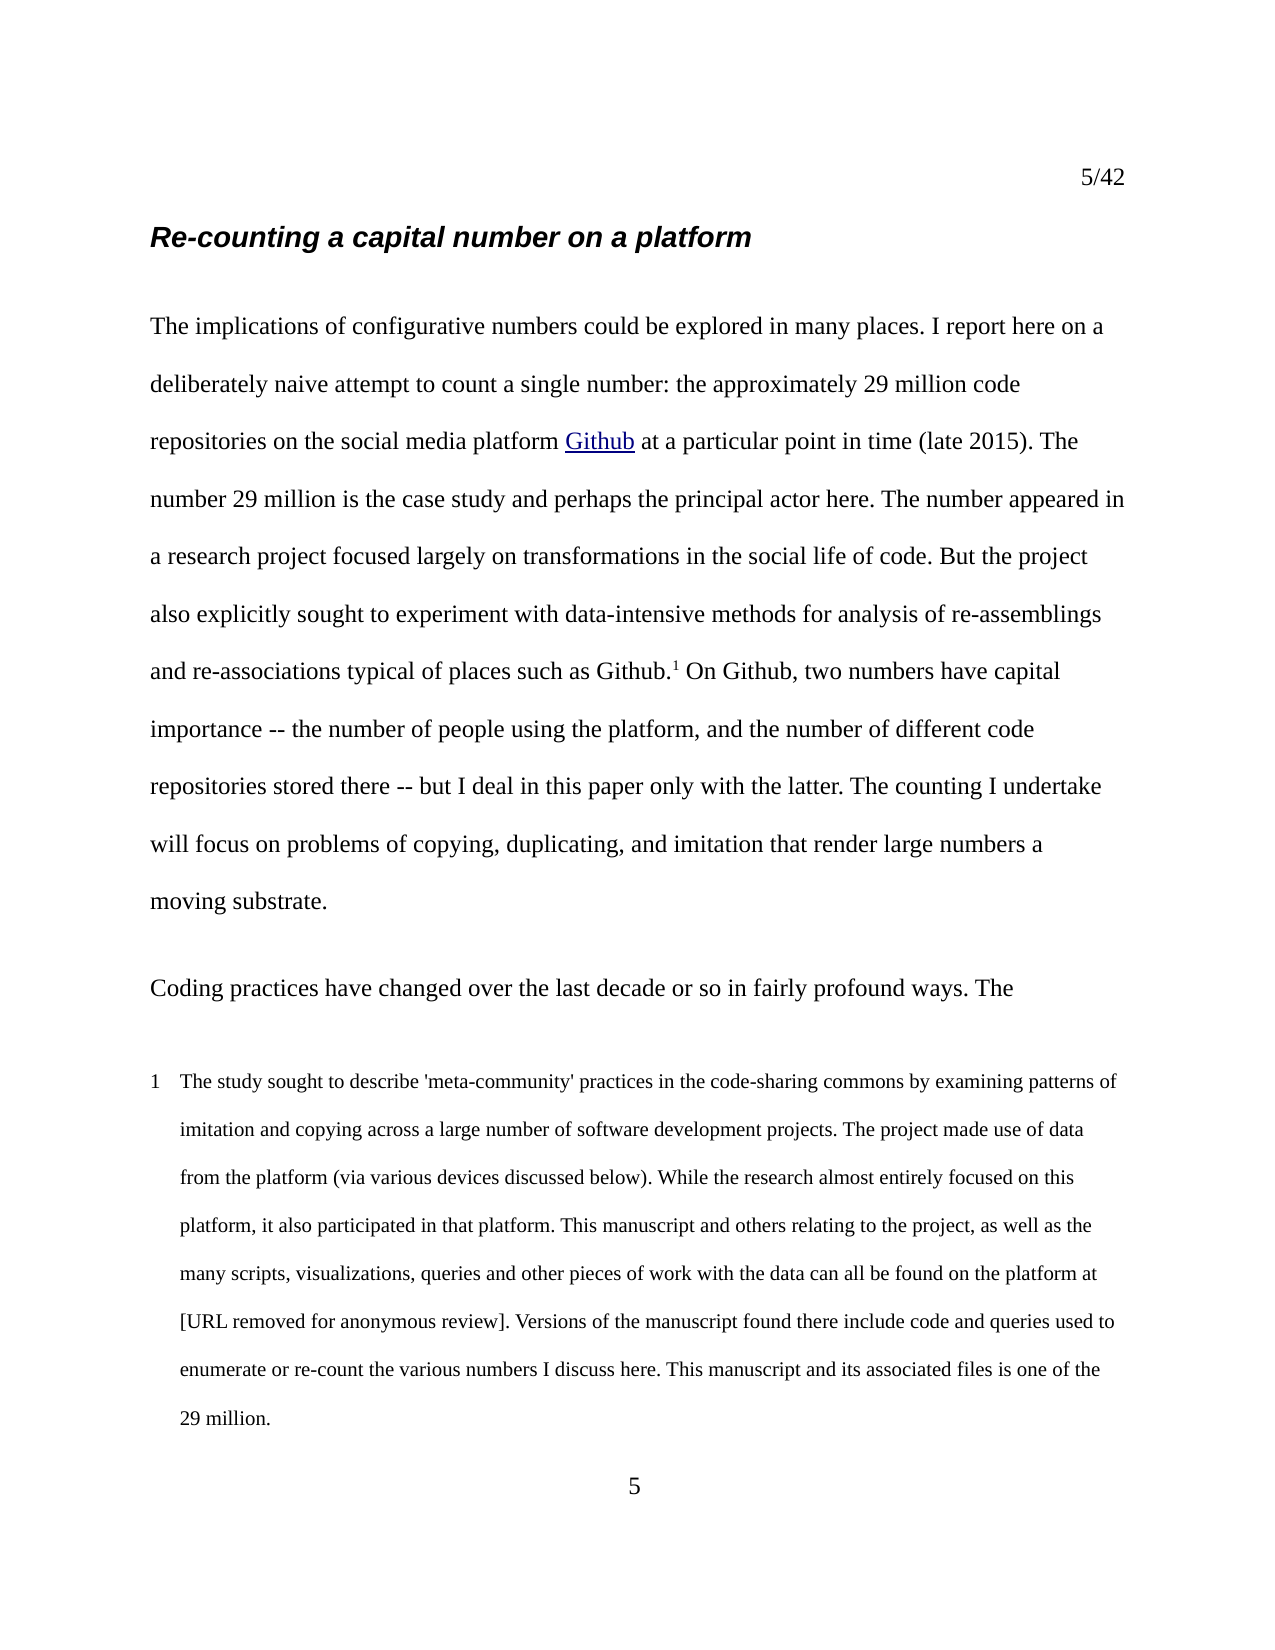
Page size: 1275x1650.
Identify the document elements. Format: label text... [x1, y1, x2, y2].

text Coding practices have changed over the last decade or so in fairly profound ways. The [150, 973, 1125, 1002]
text The implications of configurative numbers could be explored in many places. I report here on a deliberately naive attempt to count a single number: the approximately 29 million code repositories on the social media platform Github at a particular point in time (late 2015). The number 29 million is the case study and perhaps the principal actor here. The number appeared in a research project focused largely on transformations in the social life of code. But the project also explicitly sought to experiment with data-intensive methods for analysis of re-assemblings and re-associations typical of places such as Github. On Github, two numbers have capital importance -- the number of people using the platform, and the number of different code repositories stored there -- but I deal in this paper only with the latter. The counting I undertake will focus on problems of copying, duplicating, and imitation that render large numbers a moving substrate. [150, 311, 1125, 915]
text The study sought to describe 'meta-community' practices in the code-sharing commons by examining patterns of imitation and copying across a large number of software development projects. The project made use of data from the platform (via various devices discussed below). While the research almost entirely focused on this platform, it also participated in that platform. This manuscript and others relating to the project, as well as the many scripts, visualizations, queries and other pieces of work with the data can all be found on the platform at [URL removed for anonymous review]. Versions of the manuscript found there include code and queries used to enumerate or re-count the various numbers I discuss here. This manuscript and its associated files is one of the 29 million. [150, 1068, 1125, 1429]
subtitle Re-counting a capital number on a platform [150, 220, 1125, 253]
